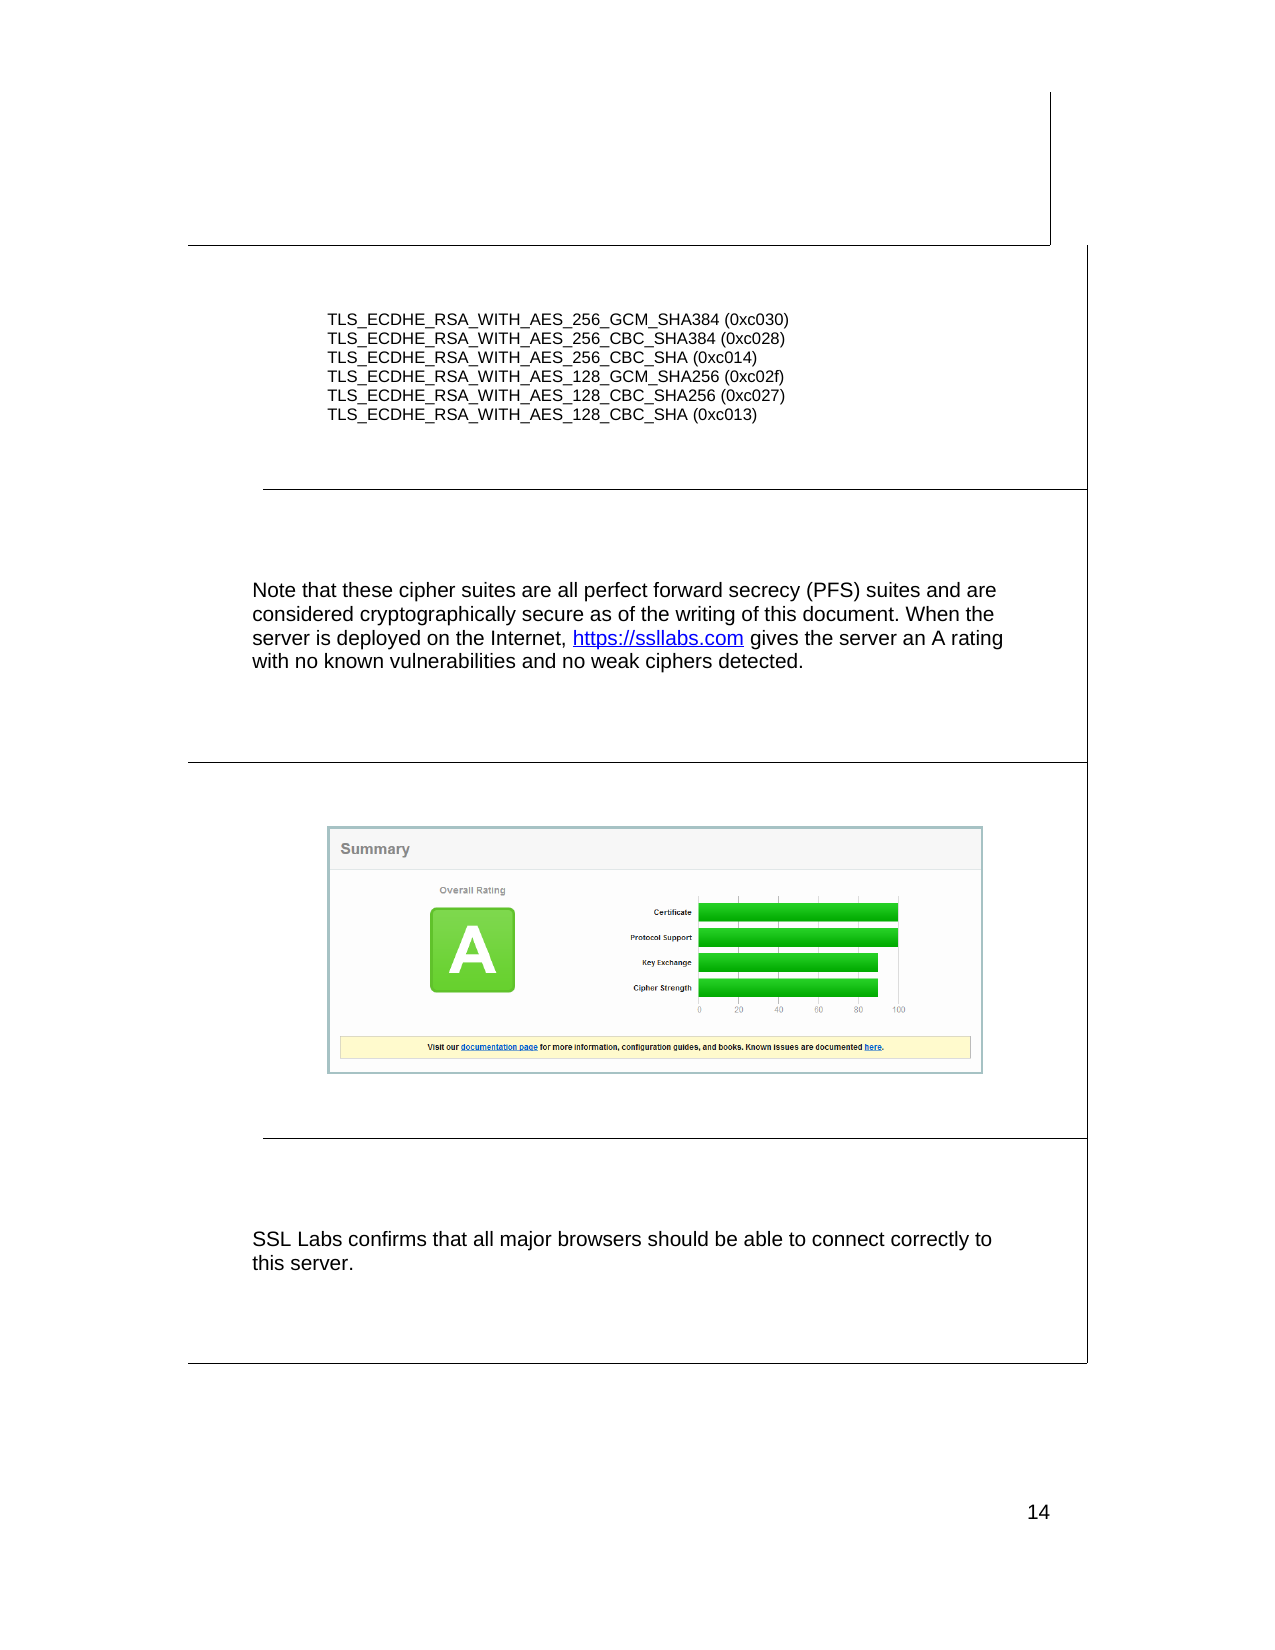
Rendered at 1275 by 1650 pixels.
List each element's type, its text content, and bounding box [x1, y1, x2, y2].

text TLS_ECDHE_RSA_WITH_AES_128_CBC_SHA256 (0xc027) [262, 386, 1087, 405]
text TLS_ECDHE_RSA_WITH_AES_128_CBC_SHA (0xc013) [262, 405, 1087, 489]
text TLS_ECDHE_RSA_WITH_AES_256_CBC_SHA384 (0xc028) [262, 328, 1087, 348]
text TLS_ECDHE_RSA_WITH_AES_256_GCM_SHA384 (0xc030) [262, 245, 1087, 328]
text SSL Labs confirms that all major browsers should be able to connect correctly to this server. [187, 1227, 1087, 1274]
text TLS_ECDHE_RSA_WITH_AES_128_GCM_SHA256 (0xc02f) [262, 367, 1087, 386]
text TLS_ECDHE_RSA_WITH_AES_256_CBC_SHA (0xc014) [262, 348, 1087, 367]
text Note that these cipher suites are all perfect forward secrecy (PFS) suites and are considered cryptographically secure as of the writing of this document. When the server is deployed on the Internet, https://ssllabs.com gives the server an A rating with no known vulnerabilities and no weak ciphers detected. [187, 577, 1087, 673]
